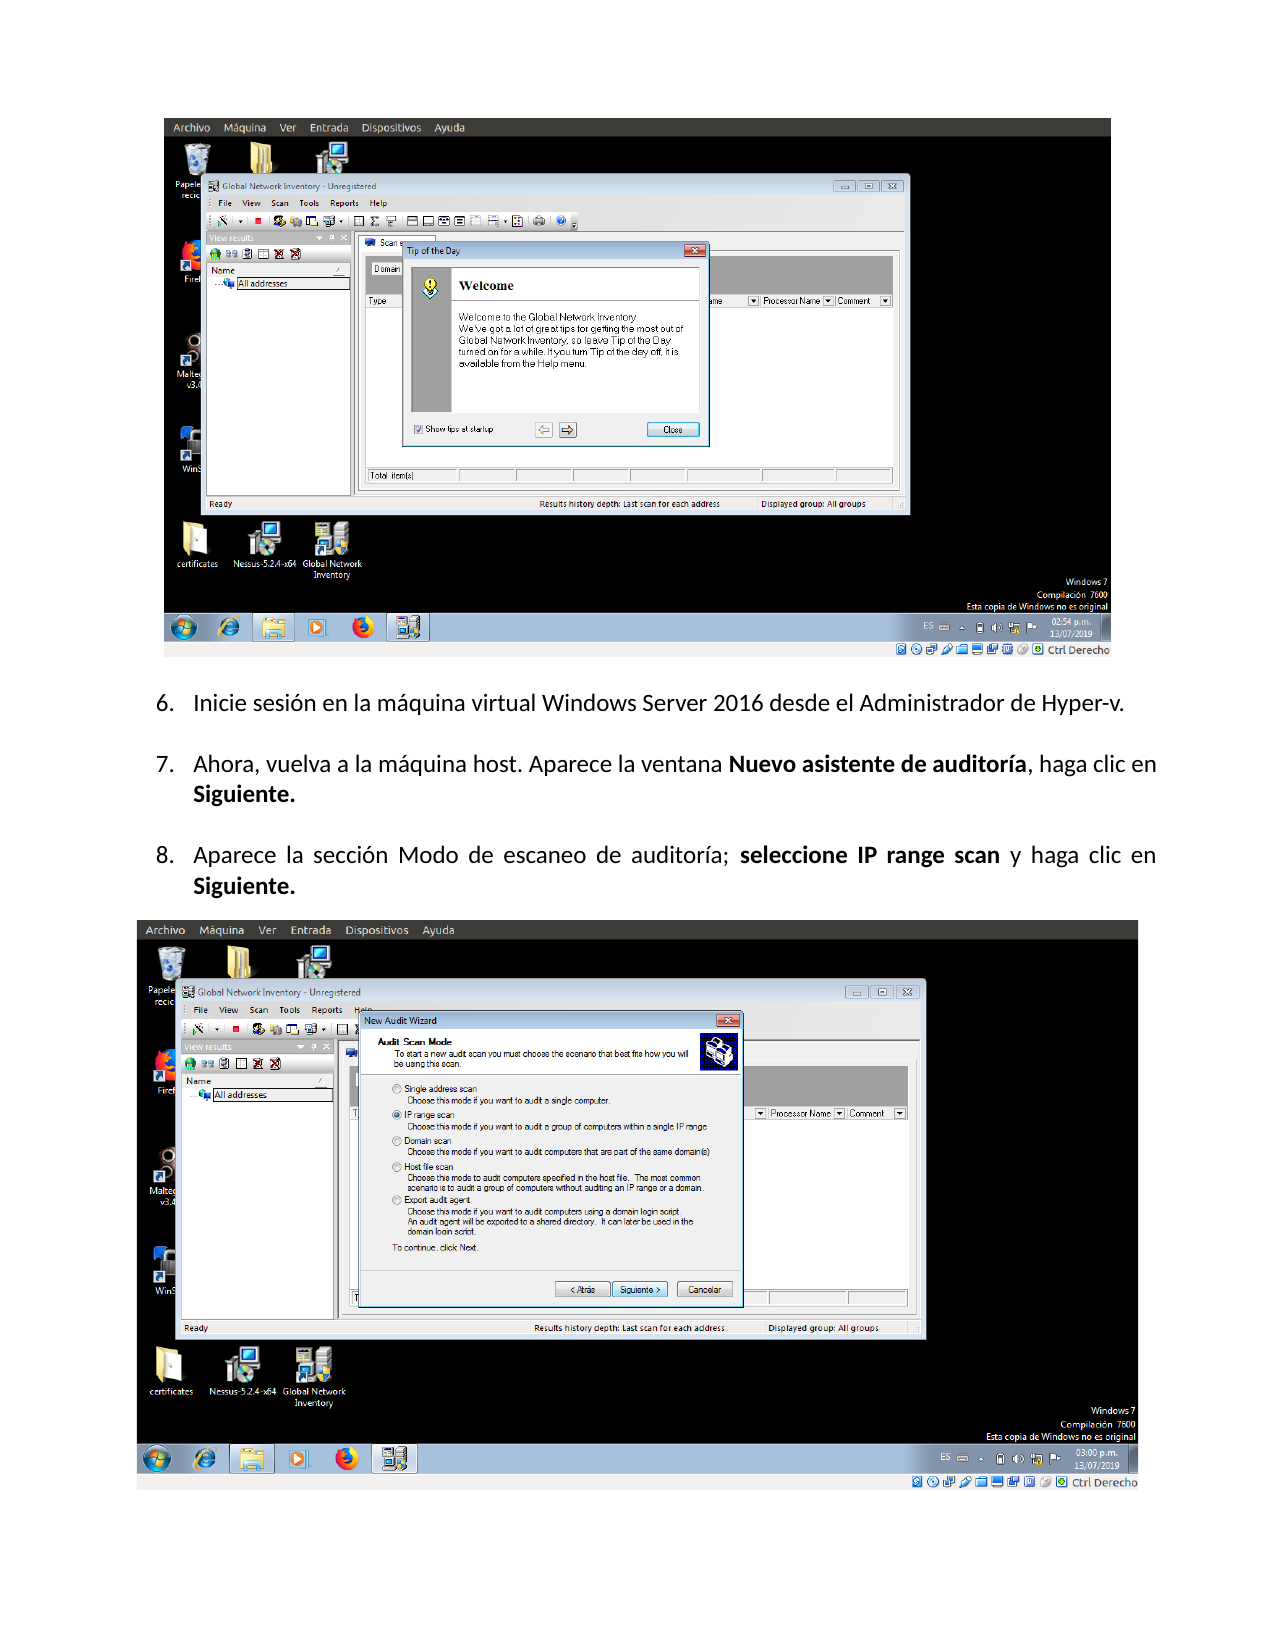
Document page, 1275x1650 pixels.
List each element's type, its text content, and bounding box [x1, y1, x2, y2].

picture [136, 920, 1139, 1490]
picture [164, 118, 1111, 657]
list Aparece la sección Modo de escaneo de auditoría; seleccione IP range scan y haga clic en Siguiente. [156, 839, 1157, 900]
list Ahora, vuelva a la máquina host. Aparece la ventana Nuevo asistente de auditoría, haga clic en Siguiente. [156, 748, 1157, 809]
list Inicie sesión en la máquina virtual Windows Server 2016 desde el Administrador de Hyper-v. [156, 687, 1157, 717]
